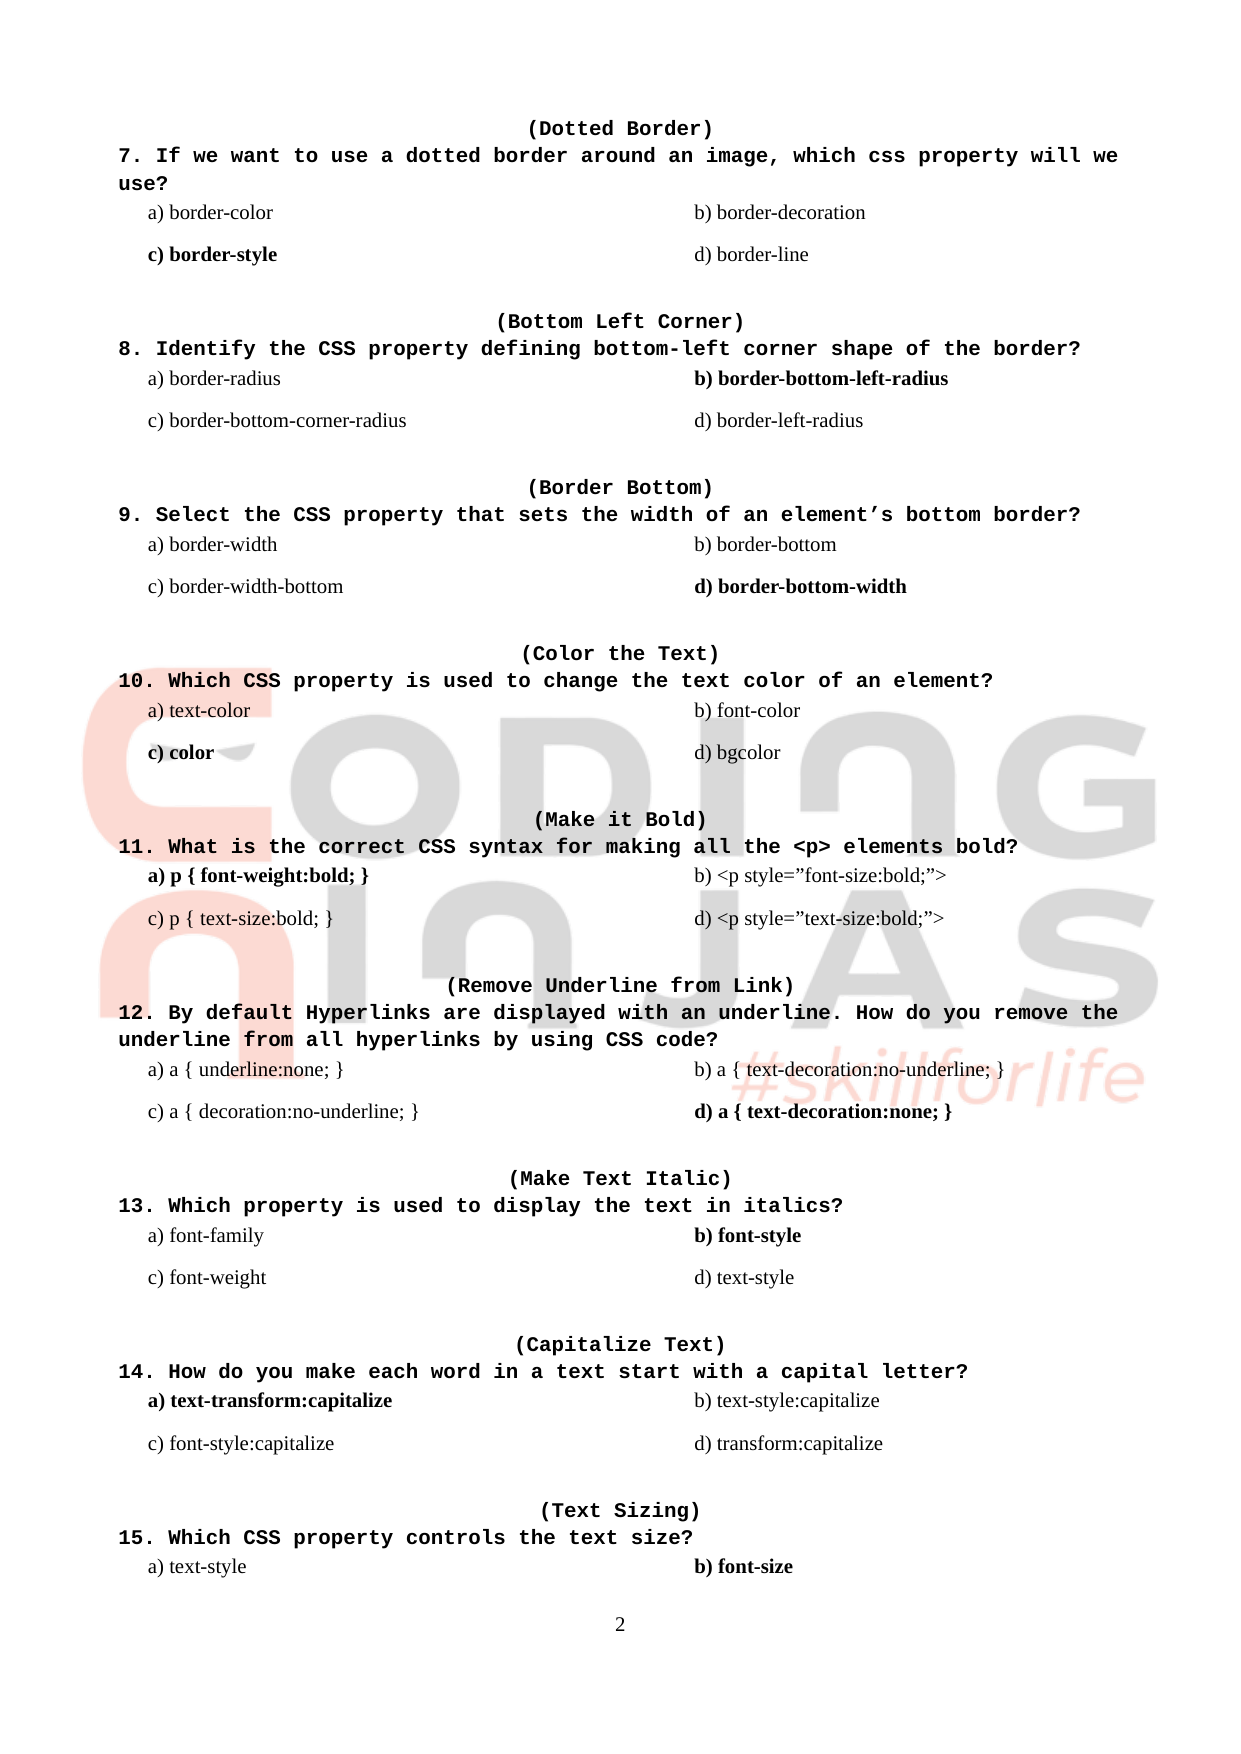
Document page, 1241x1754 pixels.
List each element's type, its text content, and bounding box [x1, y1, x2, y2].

text (Dotted Border) [118, 118, 1122, 142]
text a) font-family b) font-style [148, 1222, 1122, 1247]
text (Capitalize Text) [118, 1334, 1122, 1358]
text 13. Which property is used to display the text in italics? [118, 1195, 1122, 1219]
text c) border-style d) border-line [148, 242, 1122, 266]
text (Make it Bold) [118, 809, 1122, 833]
text c) font-style:capitalize d) transform:capitalize [148, 1431, 1122, 1455]
text 12. By default Hyperlinks are displayed with an underline. How do you remove the underline from all hyperlinks by using CSS code? [118, 1002, 1122, 1053]
text a) a { underline:none; } b) a { text-decoration:no-underline; } [148, 1057, 1122, 1081]
text a) text-transform:capitalize b) text-style:capitalize [148, 1388, 1122, 1412]
text c) border-bottom-corner-radius d) border-left-radius [148, 408, 1122, 432]
text (Text Sizing) [118, 1500, 1122, 1524]
text 9. Select the CSS property that sets the width of an element’s bottom border? [118, 504, 1122, 528]
text 14. How do you make each word in a text start with a capital letter? [118, 1361, 1122, 1385]
text a) border-width b) border-bottom [148, 532, 1122, 556]
text c) p { text-size:bold; } d) <p style=”text-size:bold;”> [148, 906, 1122, 930]
text (Remove Underline from Link) [118, 975, 1122, 999]
text 8. Identify the CSS property defining bottom-left corner shape of the border? [118, 338, 1122, 362]
text a) p { font-weight:bold; } b) <p style=”font-size:bold;”> [148, 863, 1122, 887]
text 10. Which CSS property is used to change the text color of an element? [118, 670, 1122, 694]
text c) a { decoration:no-underline; } d) a { text-decoration:none; } [148, 1099, 1122, 1123]
text a) border-color b) border-decoration [148, 200, 1122, 224]
text a) text-color b) font-color [148, 697, 1122, 722]
text a) border-radius b) border-bottom-left-radius [148, 366, 1122, 390]
text a) text-style b) font-size [148, 1554, 1122, 1578]
text (Color the Text) [118, 643, 1122, 667]
text (Border Bottom) [118, 477, 1122, 501]
text (Make Text Italic) [118, 1168, 1122, 1192]
text 15. Which CSS property controls the text size? [118, 1527, 1122, 1551]
text c) border-width-bottom d) border-bottom-width [148, 574, 1122, 598]
text 7. If we want to use a dotted border around an image, which css property will we use? [118, 145, 1122, 196]
text c) color d) bgcolor [148, 740, 1122, 764]
text (Bottom Left Corner) [118, 311, 1122, 335]
text 11. What is the correct CSS syntax for making all the <p> elements bold? [118, 836, 1122, 860]
text c) font-weight d) text-style [148, 1265, 1122, 1289]
